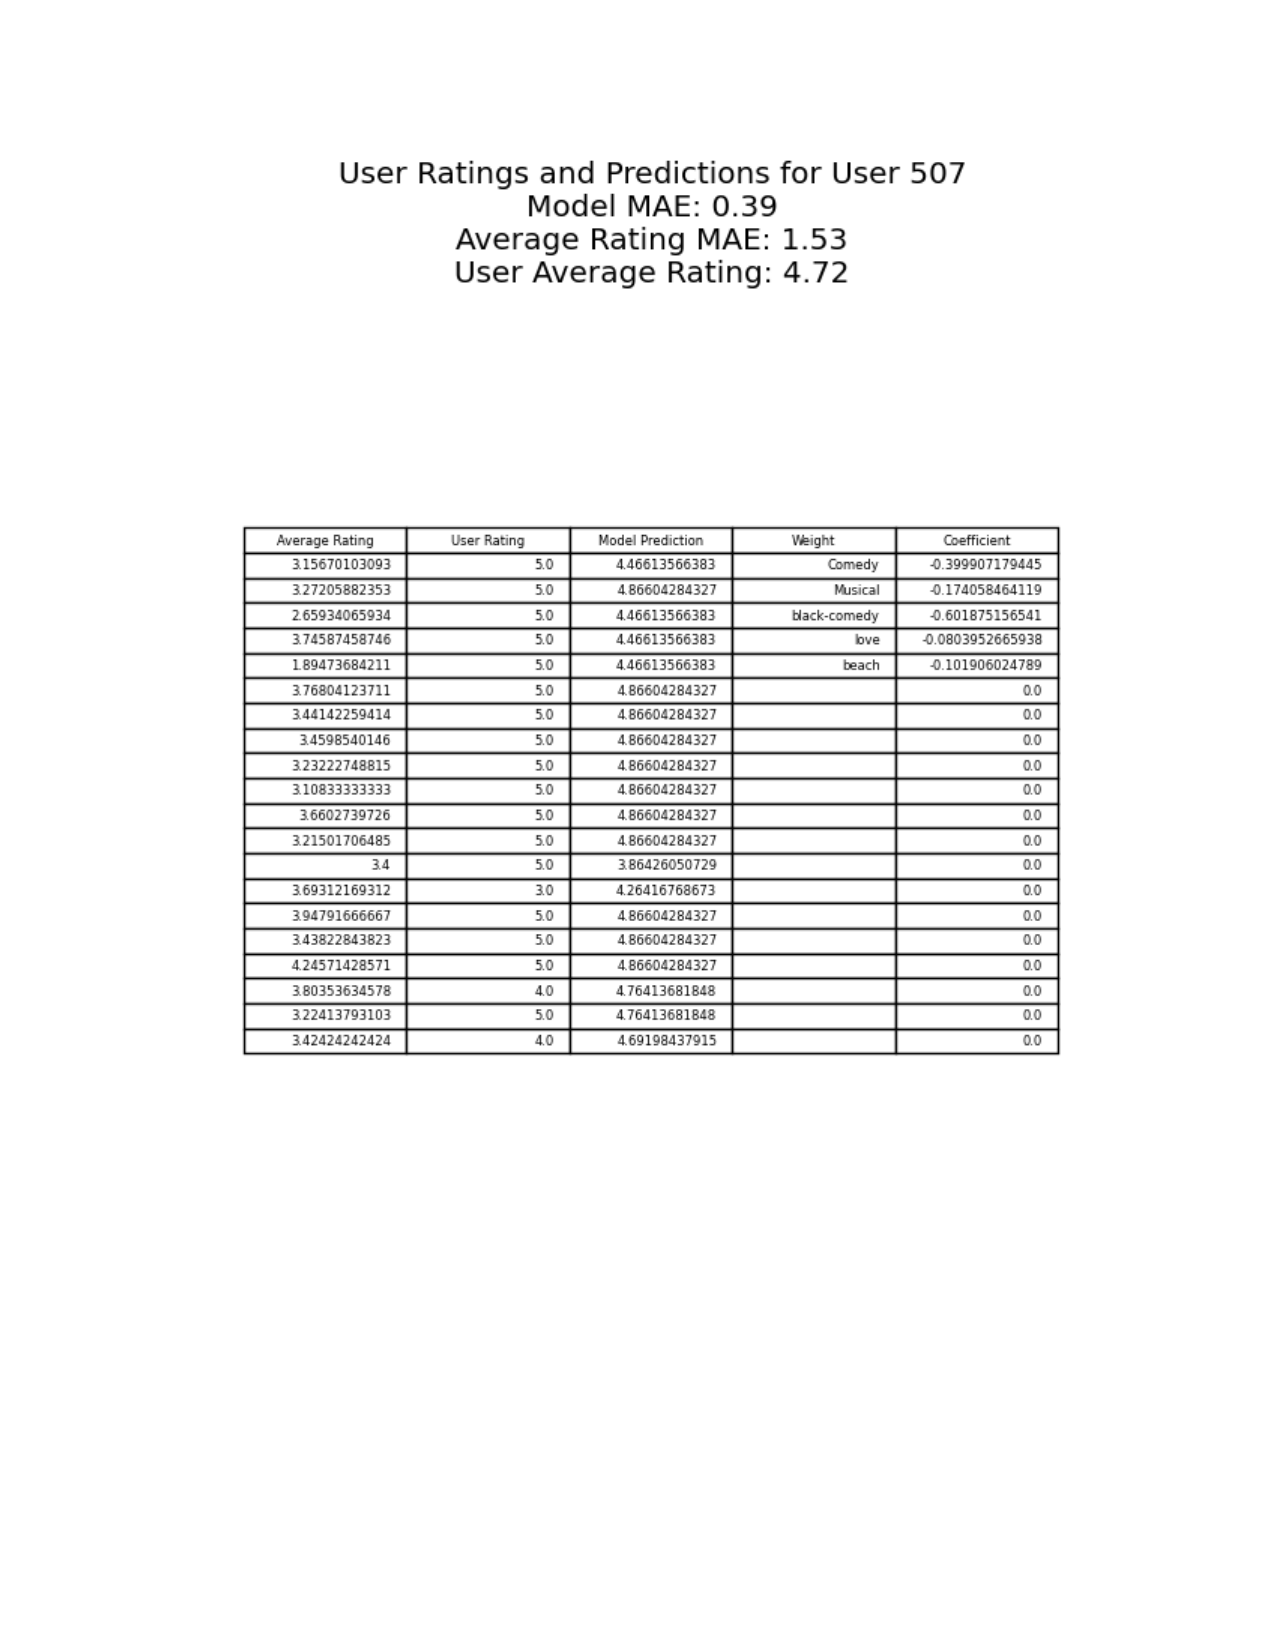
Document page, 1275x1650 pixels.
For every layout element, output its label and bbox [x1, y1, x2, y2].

picture [184, 146, 1091, 1340]
